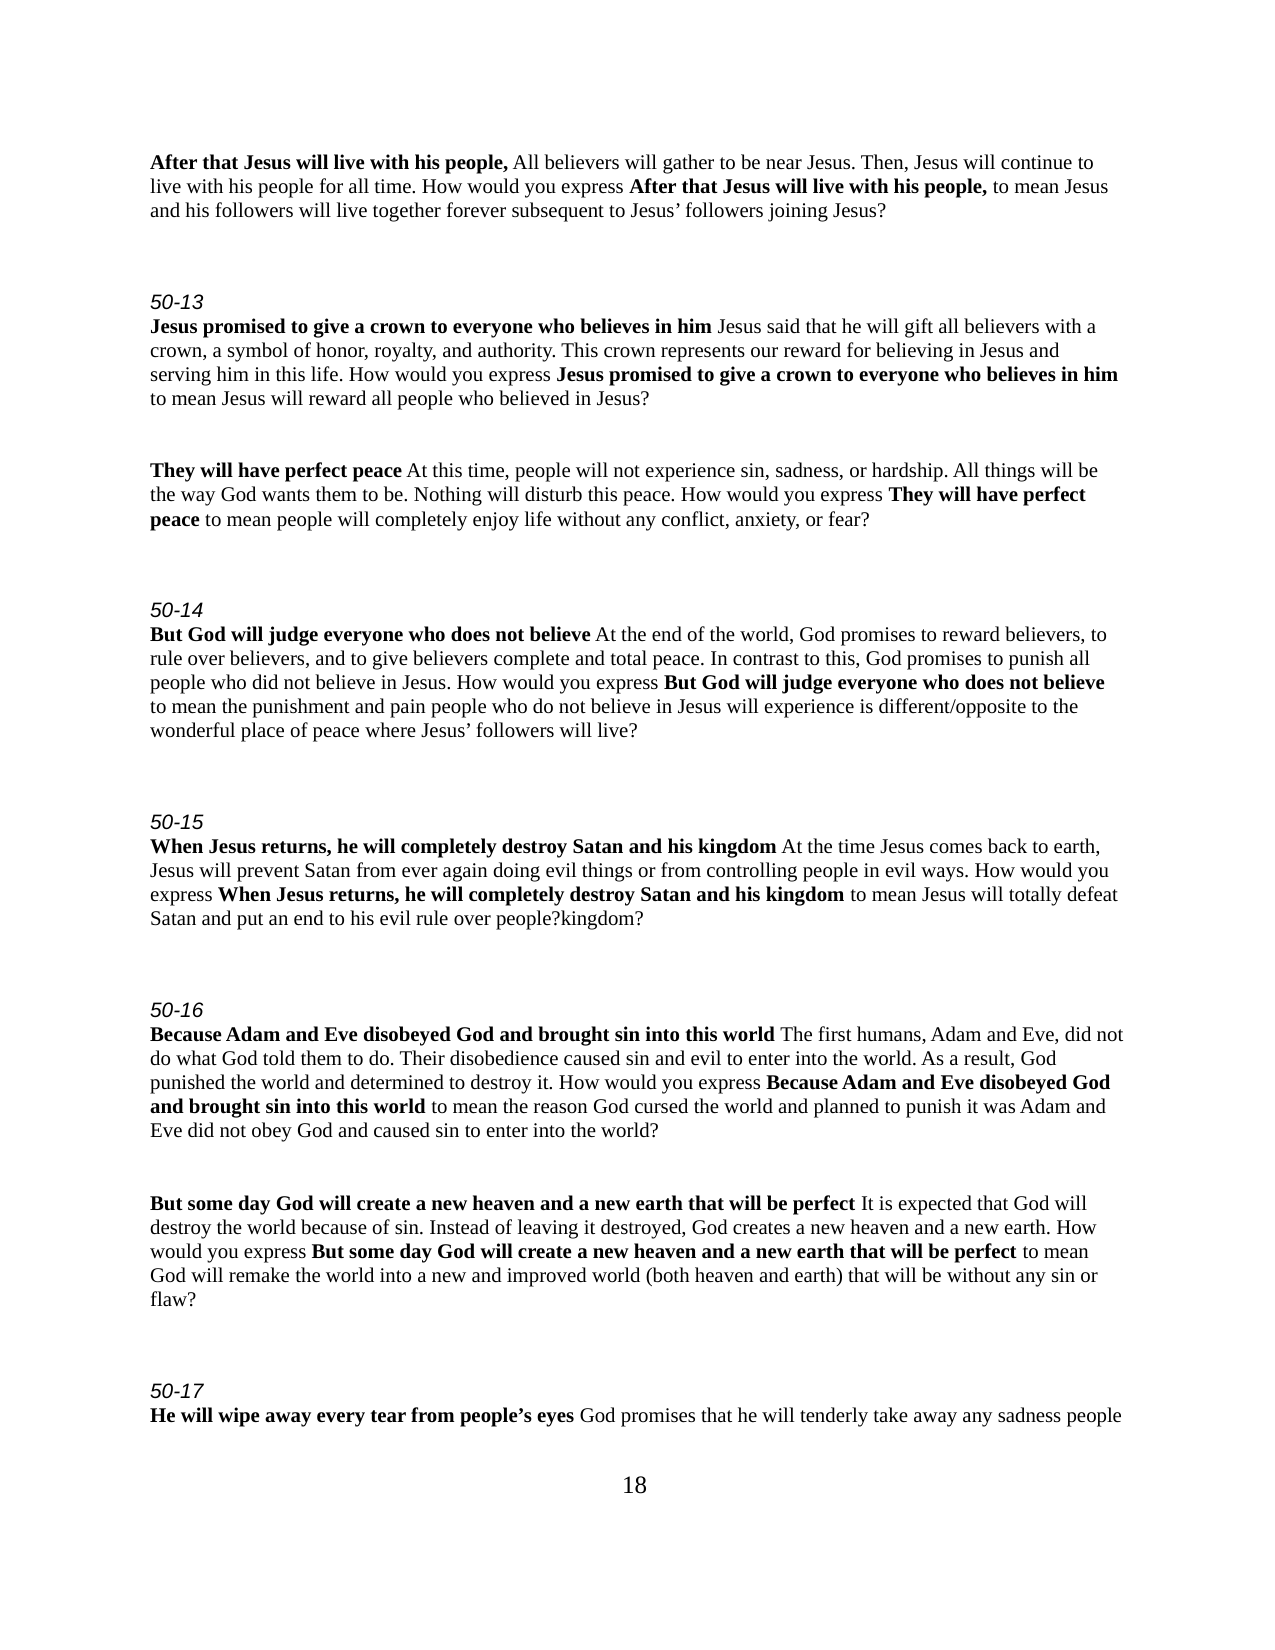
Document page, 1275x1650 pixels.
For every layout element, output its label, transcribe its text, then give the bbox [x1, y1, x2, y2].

text Because Adam and Eve disobeyed God and brought sin into this world The first humans, Adam and Eve, did not do what God told them to do. Their disobedience caused sin and evil to enter into the world. As a result, God punished the world and determined to destroy it. How would you express Because Adam and Eve disobeyed God and brought sin into this world to mean the reason God cursed the world and planned to punish it was Adam and Eve did not obey God and caused sin to enter into the world? [150, 1022, 1125, 1142]
text They will have perfect peace At this time, people will not experience sin, sadness, or hardship. All things will be the way God wants them to be. Nothing will disturb this peace. How would you express They will have perfect peace to mean people will completely enjoy life without any conflict, anxiety, or fear? [150, 458, 1125, 531]
text He will wipe away every tear from people’s eyes God promises that he will tenderly take away any sadness people [150, 1403, 1125, 1427]
subtitle 50-13 [150, 290, 1125, 314]
text When Jesus returns, he will completely destroy Satan and his kingdom At the time Jesus comes back to earth, Jesus will prevent Satan from ever again doing evil things or from controlling people in evil ways. How would you express When Jesus returns, he will completely destroy Satan and his kingdom to mean Jesus will totally defeat Satan and put an end to his evil rule over people?kingdom? [150, 834, 1125, 930]
text But God will judge everyone who does not believe At the end of the world, God promises to reward believers, to rule over believers, and to give believers complete and total peace. In contrast to this, God promises to punish all people who did not believe in Jesus. How would you express But God will judge everyone who does not believe to mean the punishment and pain people who do not believe in Jesus will experience is different/opposite to the wonderful place of peace where Jesus’ followers will live? [150, 622, 1125, 742]
text After that Jesus will live with his people, All believers will gather to be near Jesus. Then, Jesus will continue to live with his people for all time. How would you express After that Jesus will live with his people, to mean Jesus and his followers will live together forever subsequent to Jesus’ followers joining Jesus? [150, 150, 1125, 222]
text But some day God will create a new heaven and a new earth that will be perfect It is expected that God will destroy the world because of sin. Instead of leaving it destroyed, God creates a new heaven and a new earth. How would you express But some day God will create a new heaven and a new earth that will be perfect to mean God will remake the world into a new and improved world (both heaven and earth) that will be without any sin or flaw? [150, 1191, 1125, 1311]
text Jesus promised to give a crown to everyone who believes in him Jesus said that he will gift all believers with a crown, a symbol of honor, royalty, and authority. This crown represents our reward for believing in Jesus and serving him in this life. How would you express Jesus promised to give a crown to everyone who believes in him to mean Jesus will reward all people who believed in Jesus? [150, 314, 1125, 410]
subtitle 50-16 [150, 998, 1125, 1022]
subtitle 50-17 [150, 1379, 1125, 1403]
subtitle 50-15 [150, 810, 1125, 834]
subtitle 50-14 [150, 598, 1125, 622]
